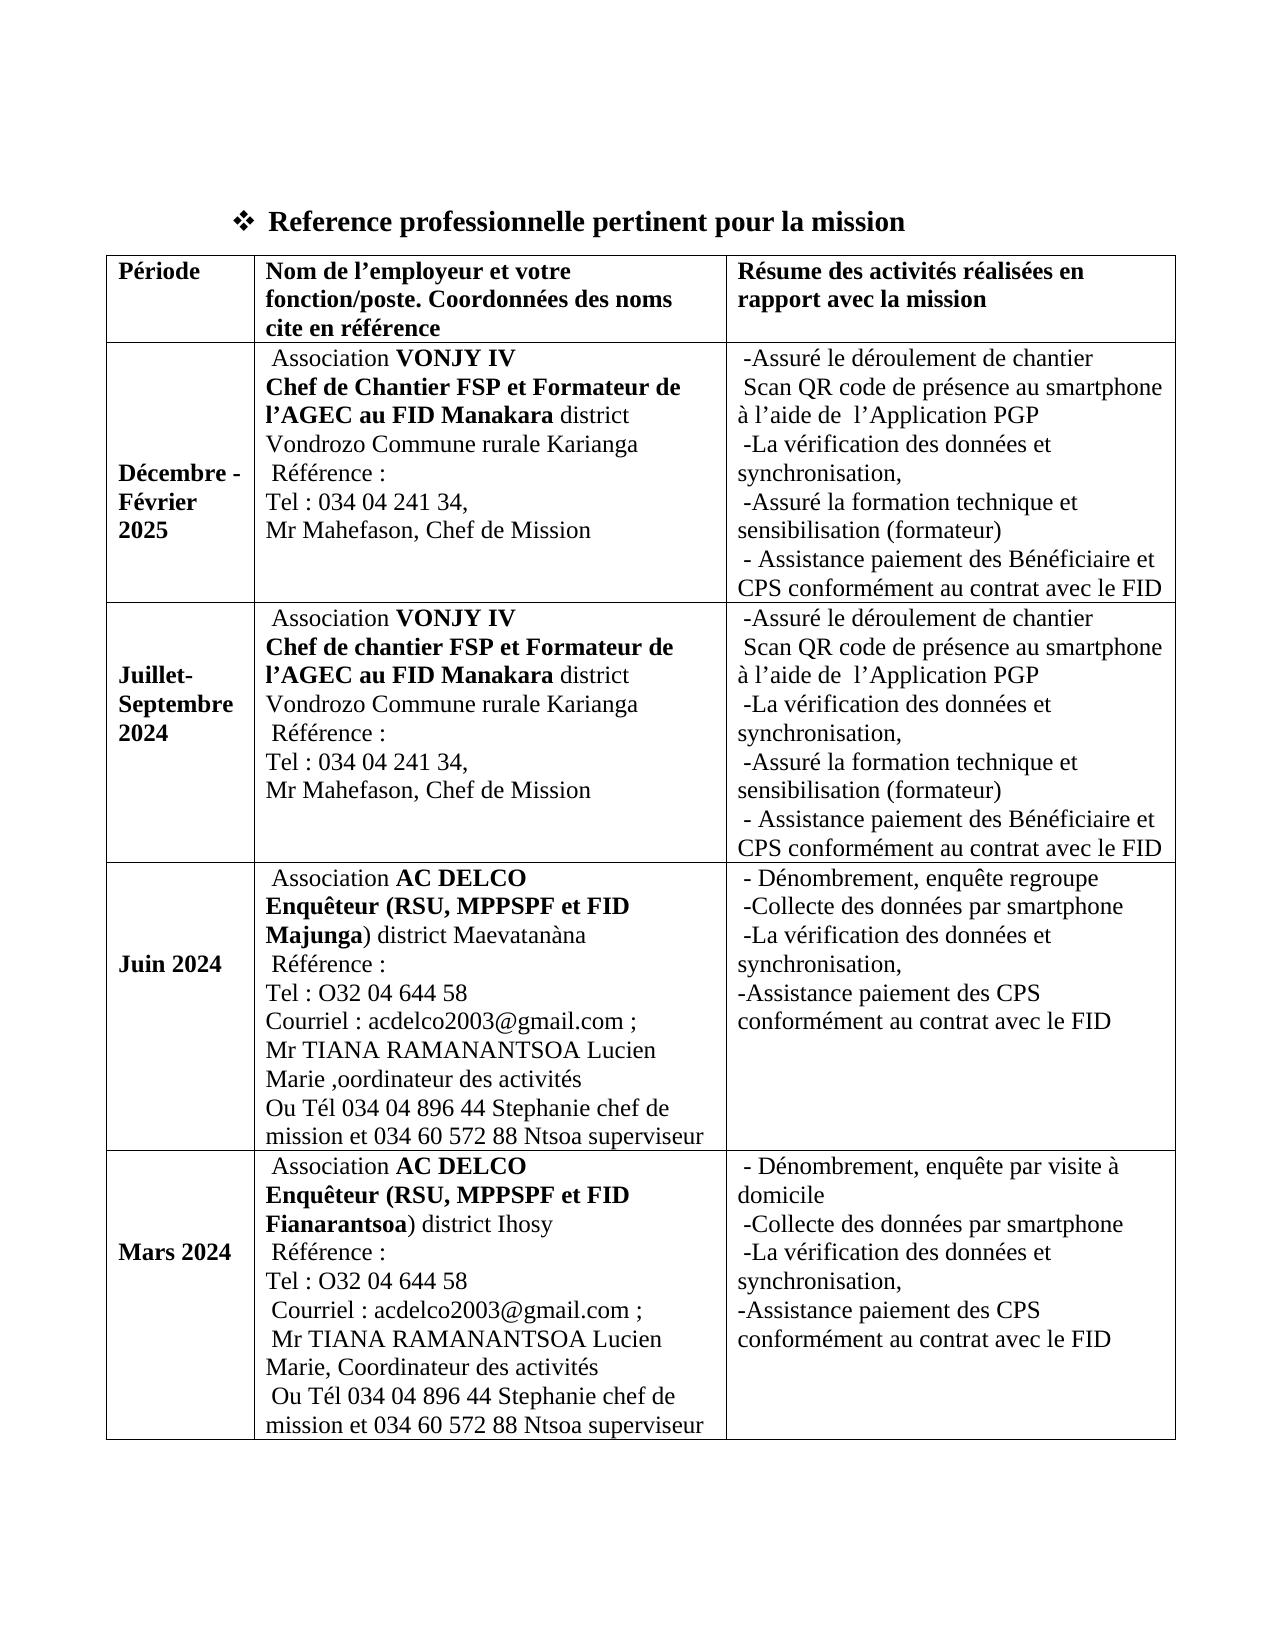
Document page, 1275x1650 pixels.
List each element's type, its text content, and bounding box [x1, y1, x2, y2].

table_cell Juillet-Septembre 2024 [107, 603, 254, 862]
table_cell -Assuré le déroulement de chantier Scan QR code de présence au smartphone à l’aide de l’Application PGP -La vérification des données et synchronisation, -Assuré la formation technique et sensibilisation (formateur) - Assistance paiement des Bénéficiaire et CPS conformément au contrat avec le FID [727, 603, 1175, 862]
table_cell Association AC DELCO Enquêteur (RSU, MPPSPF et FID Majunga) district Maevatanàna Référence : Tel : O32 04 644 58 Courriel : acdelco2003@gmail.com ; Mr TIANA RAMANANTSOA Lucien Marie ,oordinateur des activités Ou Tél 034 04 896 44 Stephanie chef de mission et 034 60 572 88 Ntsoa superviseur [255, 863, 726, 1150]
table_cell Association VONJY IV Chef de Chantier FSP et Formateur de l’AGEC au FID Manakara district Vondrozo Commune rurale Karianga Référence : Tel : 034 04 241 34, Mr Mahefason, Chef de Mission [255, 343, 726, 602]
table_header Période [107, 256, 254, 342]
table_cell Association VONJY IV Chef de chantier FSP et Formateur de l’AGEC au FID Manakara district Vondrozo Commune rurale Karianga Référence : Tel : 034 04 241 34, Mr Mahefason, Chef de Mission [255, 603, 726, 862]
table_cell -Assuré le déroulement de chantier Scan QR code de présence au smartphone à l’aide de l’Application PGP -La vérification des données et synchronisation, -Assuré la formation technique et sensibilisation (formateur) - Assistance paiement des Bénéficiaire et CPS conformément au contrat avec le FID [727, 343, 1175, 602]
table_cell Juin 2024 [107, 863, 254, 1150]
table_cell - Dénombrement, enquête par visite à domicile -Collecte des données par smartphone -La vérification des données et synchronisation, -Assistance paiement des CPS conformément au contrat avec le FID [727, 1151, 1175, 1439]
table_cell Décembre - Février 2025 [107, 343, 254, 602]
list Reference professionnelle pertinent pour la mission [231, 204, 1157, 238]
table_cell - Dénombrement, enquête regroupe -Collecte des données par smartphone -La vérification des données et synchronisation, -Assistance paiement des CPS conformément au contrat avec le FID [727, 863, 1175, 1150]
table_header Nom de l’employeur et votre fonction/poste. Coordonnées des noms cite en référence [255, 256, 726, 342]
table_cell Mars 2024 [107, 1151, 254, 1439]
table_cell Association AC DELCO Enquêteur (RSU, MPPSPF et FID Fianarantsoa) district Ihosy Référence : Tel : O32 04 644 58 Courriel : acdelco2003@gmail.com ; Mr TIANA RAMANANTSOA Lucien Marie, Coordinateur des activités Ou Tél 034 04 896 44 Stephanie chef de mission et 034 60 572 88 Ntsoa superviseur [255, 1151, 726, 1439]
table_header Résume des activités réalisées en rapport avec la mission [727, 256, 1175, 342]
